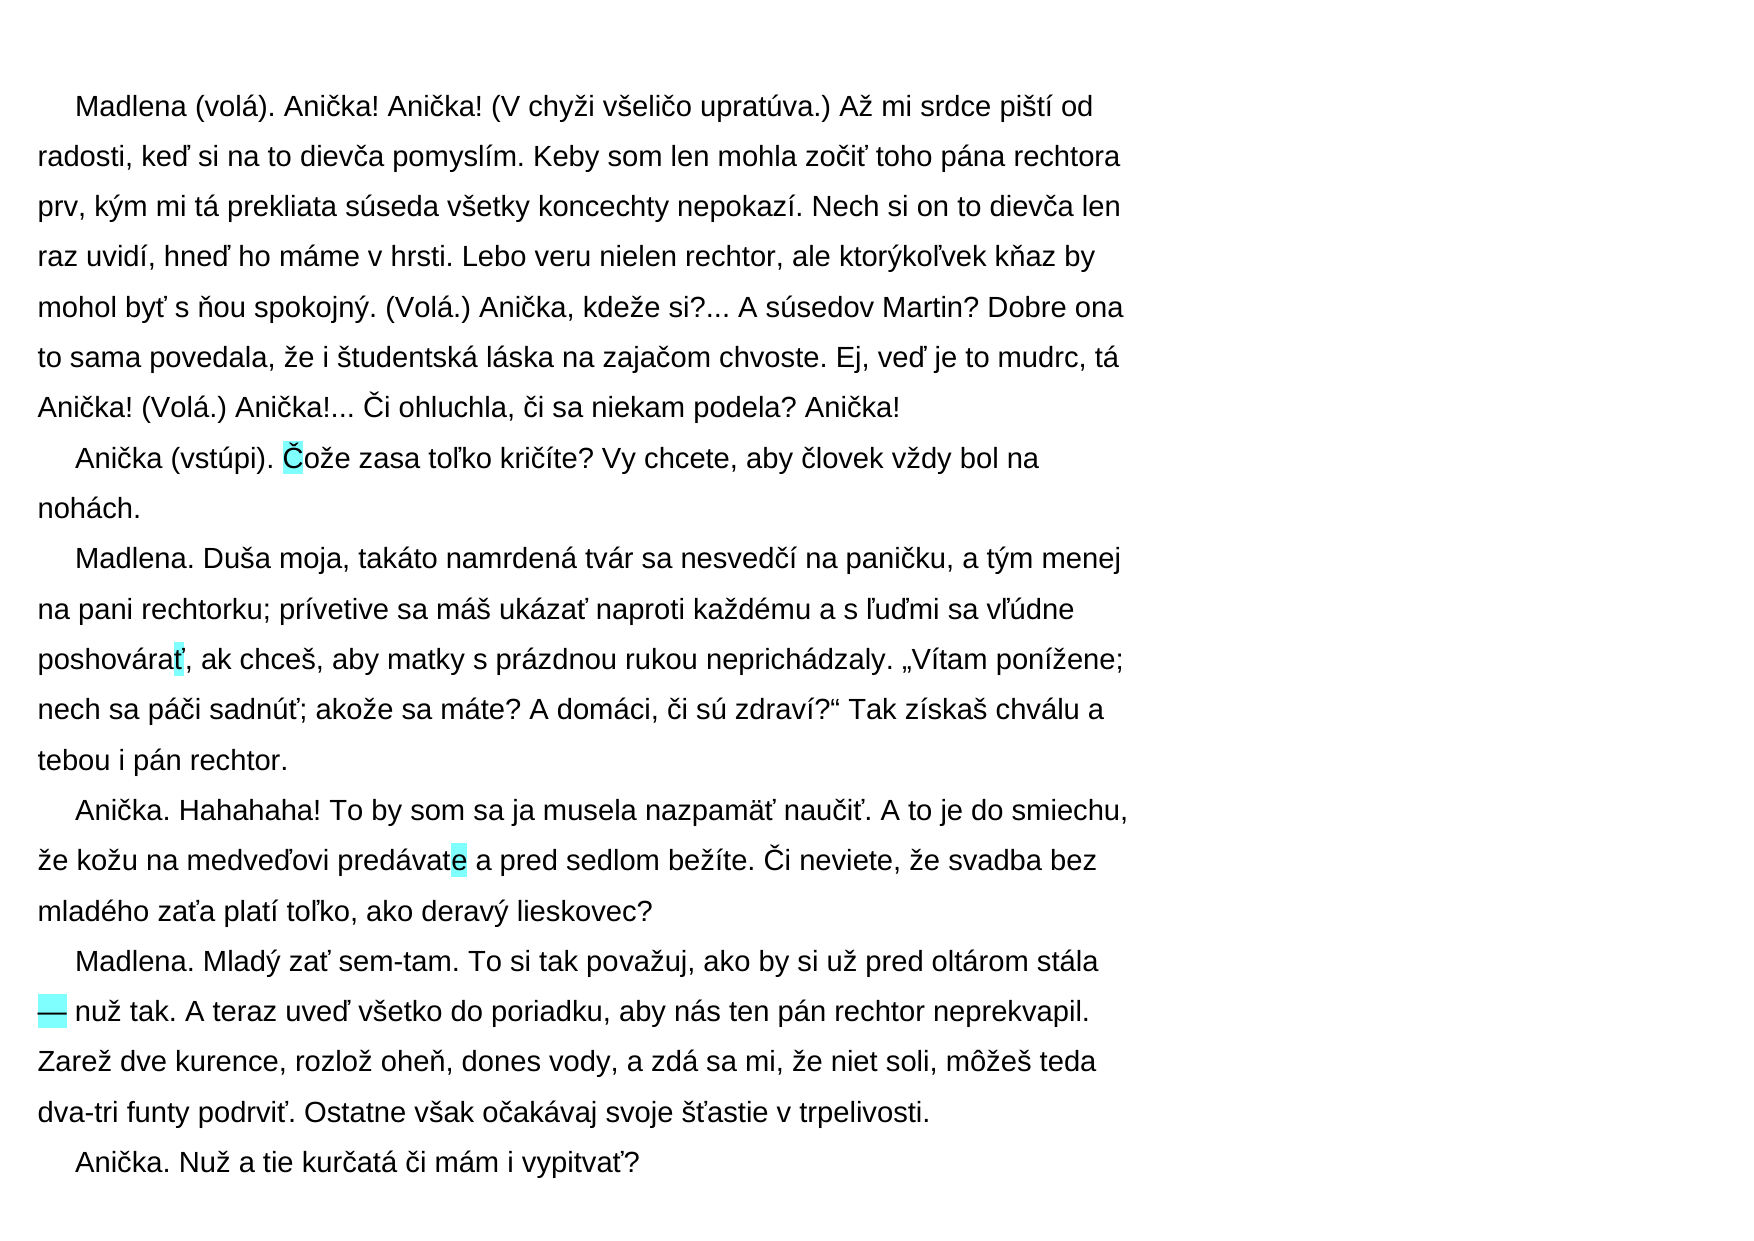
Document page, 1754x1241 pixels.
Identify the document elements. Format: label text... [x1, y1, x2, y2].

text Anička (vstúpi). Čože zasa toľko kričíte? Vy chcete, aby človek vždy bol na nohách. [37, 441, 1130, 524]
text Madlena. Mladý zať sem-tam. To si tak po­važuj, ako by si už pred oltárom stála — nuž tak. A teraz uveď všetko do poriadku, aby nás ten pán rechtor neprekvapil. Zarež dve kurence, rozlož oheň, dones vody, a zdá sa mi, že niet soli, môžeš teda dva-tri funty podrviť. Ostatne však očakávaj svoje šťastie v trpelivosti. [37, 944, 1130, 1128]
text Anička. Hahahaha! To by som sa ja musela nazpamäť naučiť. A to je do smiechu, že kožu na medveďovi predávate a pred sedlom bežíte. Či neviete, že svadba bez mladého zaťa platí toľko, ako deravý lieskovec? [37, 793, 1130, 927]
text Madlena (volá). Anička! Anička! (V chyži všeličo upratúva.) Až mi srdce piští od radosti, keď si na to dievča pomyslím. Keby som len mohla zočiť toho pána rechtora prv, kým mi tá prekliata súseda všetky koncechty nepokazí. Nech si on to dievča len raz uvidí, hneď ho máme v hrsti. Lebo veru nielen rechtor, ale ktorýkoľvek kňaz by mohol byť s ňou spokojný. (Volá.) Anička, kdeže si?... A súsedov Martin? Dobre ona to sama povedala, že i študentská láska na zajačom chvoste. Ej, veď je to mudrc, tá Anička! (Volá.) Anička!... Či ohluchla, či sa niekam podela? Anička! [37, 88, 1130, 424]
text Madlena. Duša moja, takáto namrdená tvár sa nesvedčí na paničku, a tým menej na pani rechtorku; prívetive sa máš ukázať naproti každému a s ľuďmi sa vľúdne poshovárať, ak chceš, aby matky s prázdnou rukou neprichádzaly. „Vítam ponížene; nech sa páči sadnúť; akože sa máte? A domáci, či sú zdraví?“ Tak získaš chválu a tebou i pán rechtor. [37, 541, 1130, 776]
text Anička. Nuž a tie kurčatá či mám i vypitvať? [37, 1145, 1130, 1179]
